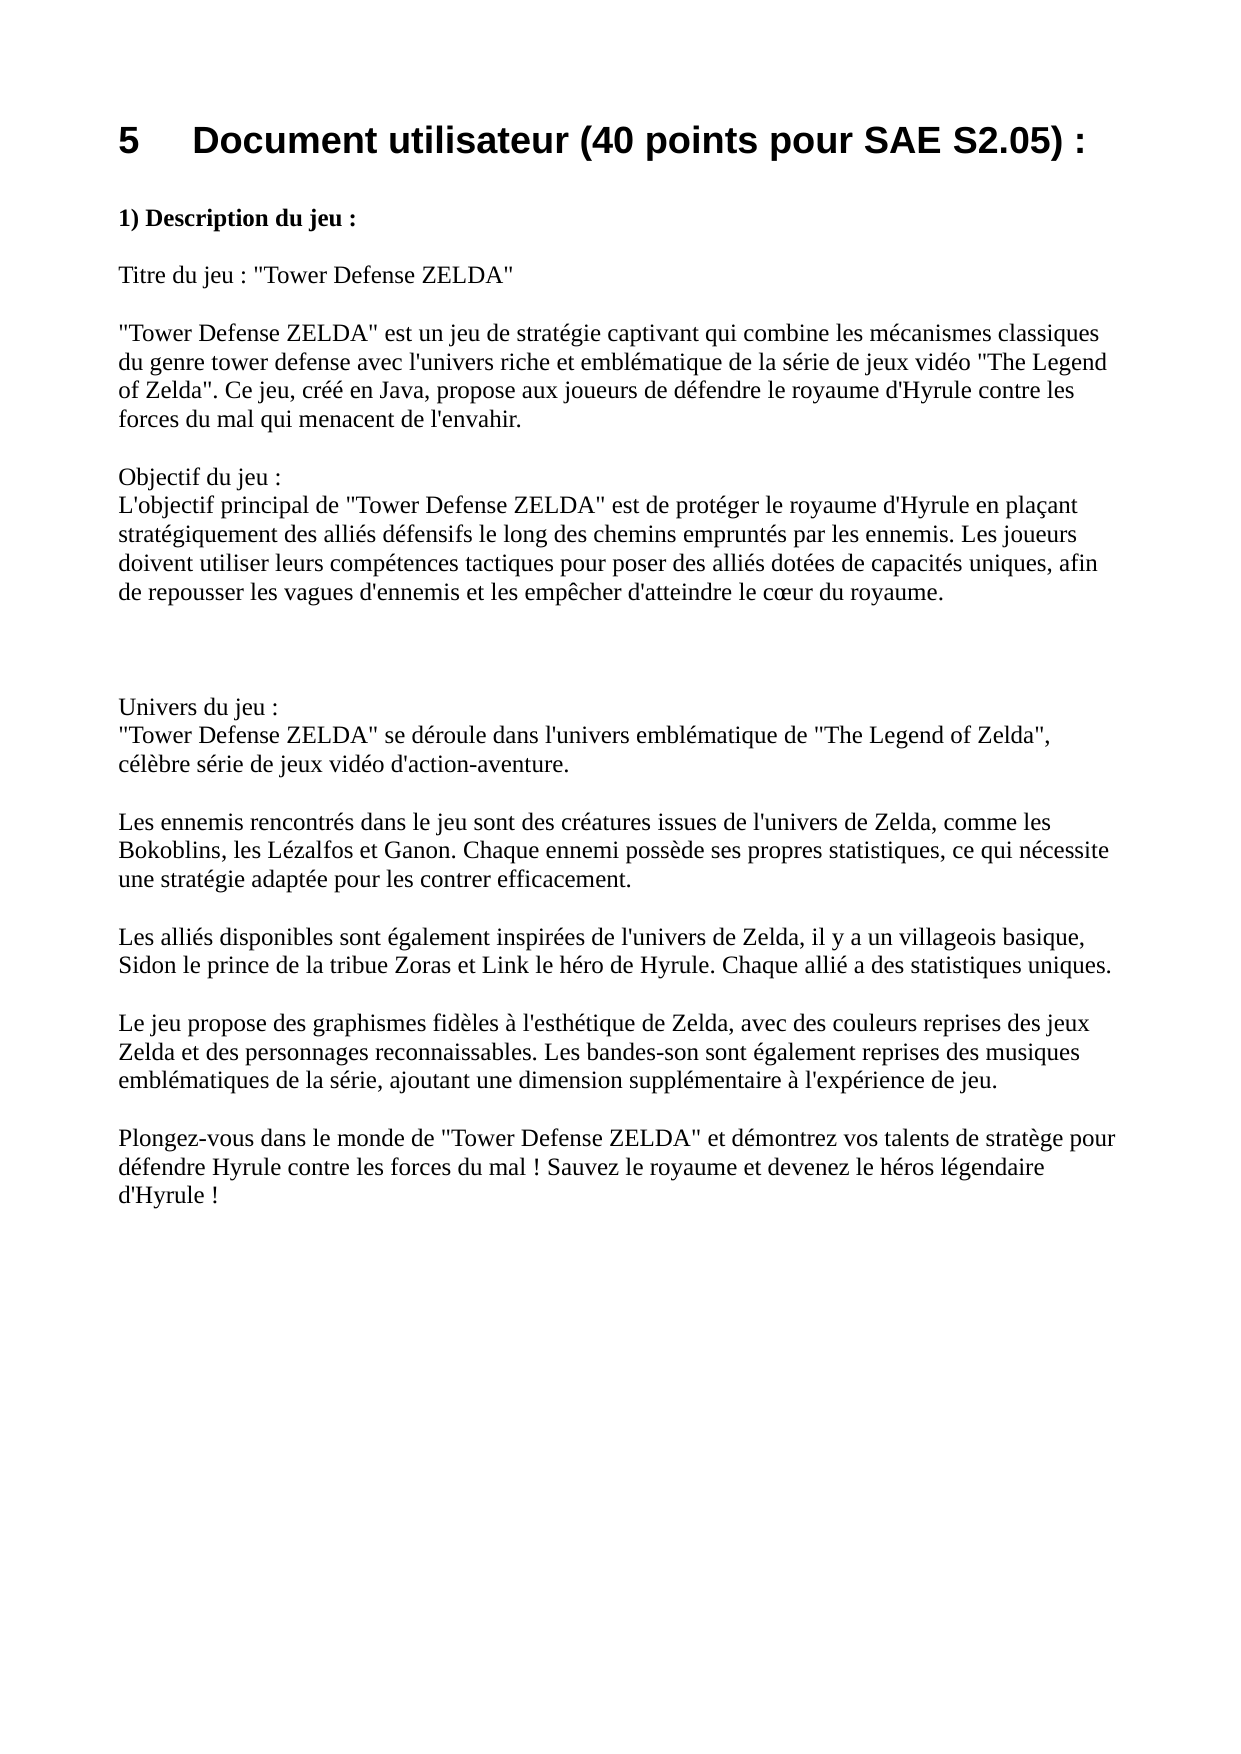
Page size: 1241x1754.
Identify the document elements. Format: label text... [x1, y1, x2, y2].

text Univers du jeu : [118, 692, 1122, 721]
text Plongez-vous dans le monde de "Tower Defense ZELDA" et démontrez vos talents de stratège pour défendre Hyrule contre les forces du mal ! Sauvez le royaume et devenez le héros légendaire d'Hyrule ! [118, 1123, 1122, 1209]
text Les ennemis rencontrés dans le jeu sont des créatures issues de l'univers de Zelda, comme les Bokoblins, les Lézalfos et Ganon. Chaque ennemi possède ses propres statistiques, ce qui nécessite une stratégie adaptée pour les contrer efficacement. [118, 807, 1122, 893]
text Titre du jeu : "Tower Defense ZELDA" [118, 261, 1122, 289]
text "Tower Defense ZELDA" se déroule dans l'univers emblématique de "The Legend of Zelda", célèbre série de jeux vidéo d'action-aventure. [118, 721, 1122, 778]
text Le jeu propose des graphismes fidèles à l'esthétique de Zelda, avec des couleurs reprises des jeux Zelda et des personnages reconnaissables. Les bandes-son sont également reprises des musiques emblématiques de la série, ajoutant une dimension supplémentaire à l'expérience de jeu. [118, 1008, 1122, 1094]
text Objectif du jeu : [118, 462, 1122, 491]
text L'objectif principal de "Tower Defense ZELDA" est de protéger le royaume d'Hyrule en plaçant stratégiquement des alliés défensifs le long des chemins empruntés par les ennemis. Les joueurs doivent utiliser leurs compétences tactiques pour poser des alliés dotées de capacités uniques, afin de repousser les vagues d'ennemis et les empêcher d'atteindre le cœur du royaume. [118, 491, 1122, 606]
subtitle Document utilisateur (40 points pour SAE S2.05) : [118, 118, 1122, 162]
text "Tower Defense ZELDA" est un jeu de stratégie captivant qui combine les mécanismes classiques du genre tower defense avec l'univers riche et emblématique de la série de jeux vidéo "The Legend of Zelda". Ce jeu, créé en Java, propose aux joueurs de défendre le royaume d'Hyrule contre les forces du mal qui menacent de l'envahir. [118, 318, 1122, 433]
text Les alliés disponibles sont également inspirées de l'univers de Zelda, il y a un villageois basique, Sidon le prince de la tribue Zoras et Link le héro de Hyrule. Chaque allié a des statistiques uniques. [118, 922, 1122, 979]
text 1) Description du jeu : [118, 203, 1122, 232]
